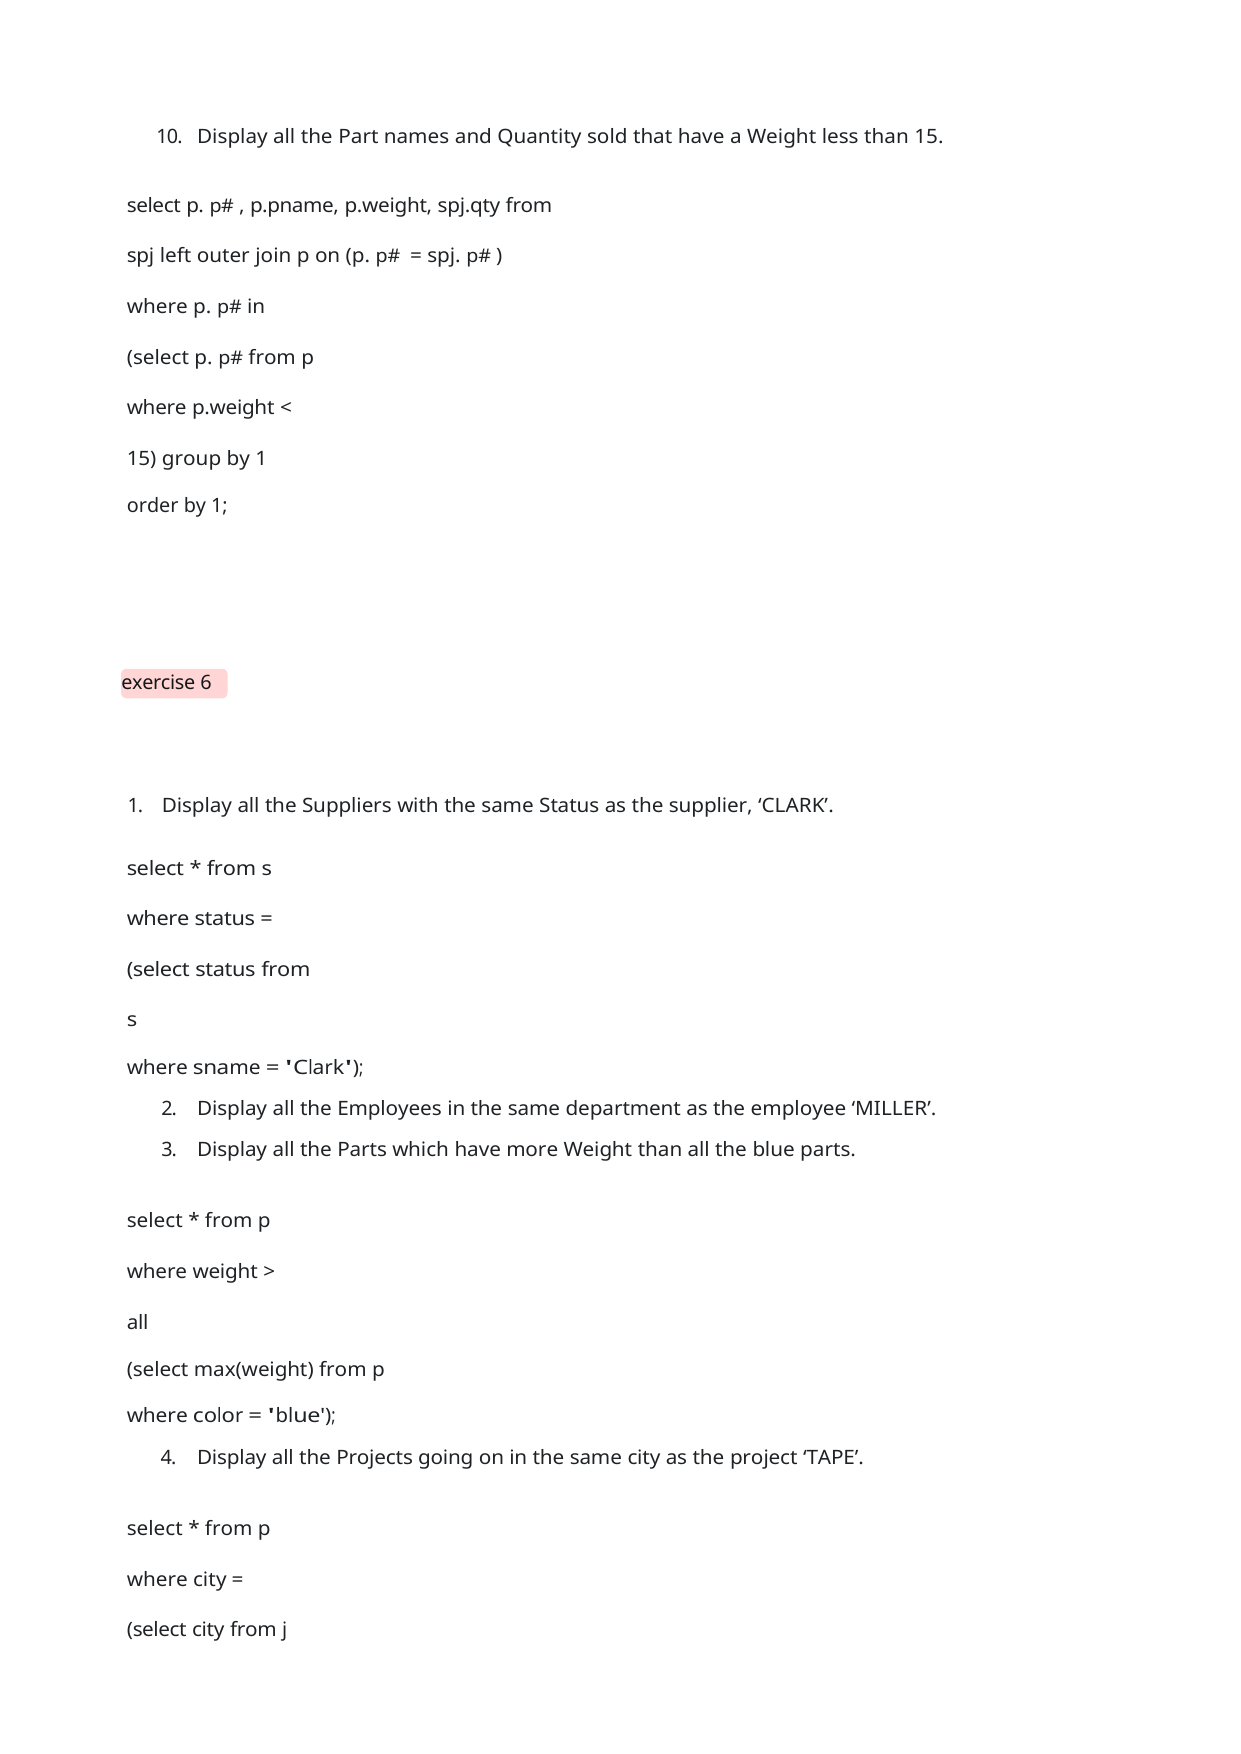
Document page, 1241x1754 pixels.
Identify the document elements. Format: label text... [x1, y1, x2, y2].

text (select max(weight) from p [127, 1358, 1103, 1381]
list Display all the Part names and Quantity sold that have a Weight less than 15. [156, 122, 1103, 149]
text where sname = 'Clark'); [127, 1056, 1103, 1079]
list Display all the Suppliers with the same Status as the supplier, ‘CLARK’. [127, 791, 1103, 818]
text order by 1; [127, 495, 1103, 517]
text select * from p where city = (select city from j [127, 1514, 296, 1643]
text select * from p where weight > all [127, 1207, 296, 1335]
list Display all the Employees in the same department as the employee ‘MILLER’. [161, 1094, 1103, 1121]
text select * from s where status = (select status from s [127, 854, 319, 1033]
list Display all the Projects going on in the same city as the project ‘TAPE’. [160, 1443, 1103, 1470]
text where color = 'blue'); [127, 1402, 1103, 1428]
text where p. p# in (select p. p# from p where p.weight < 15) group by 1 [127, 292, 319, 471]
picture [206, 274, 242, 292]
text select p. p# , p.pname, p.weight, spj.qty from spj left outer join p on (p. p# = spj. p# ) [127, 191, 574, 269]
list Display all the Parts which have more Weight than all the blue parts. [161, 1136, 1103, 1163]
